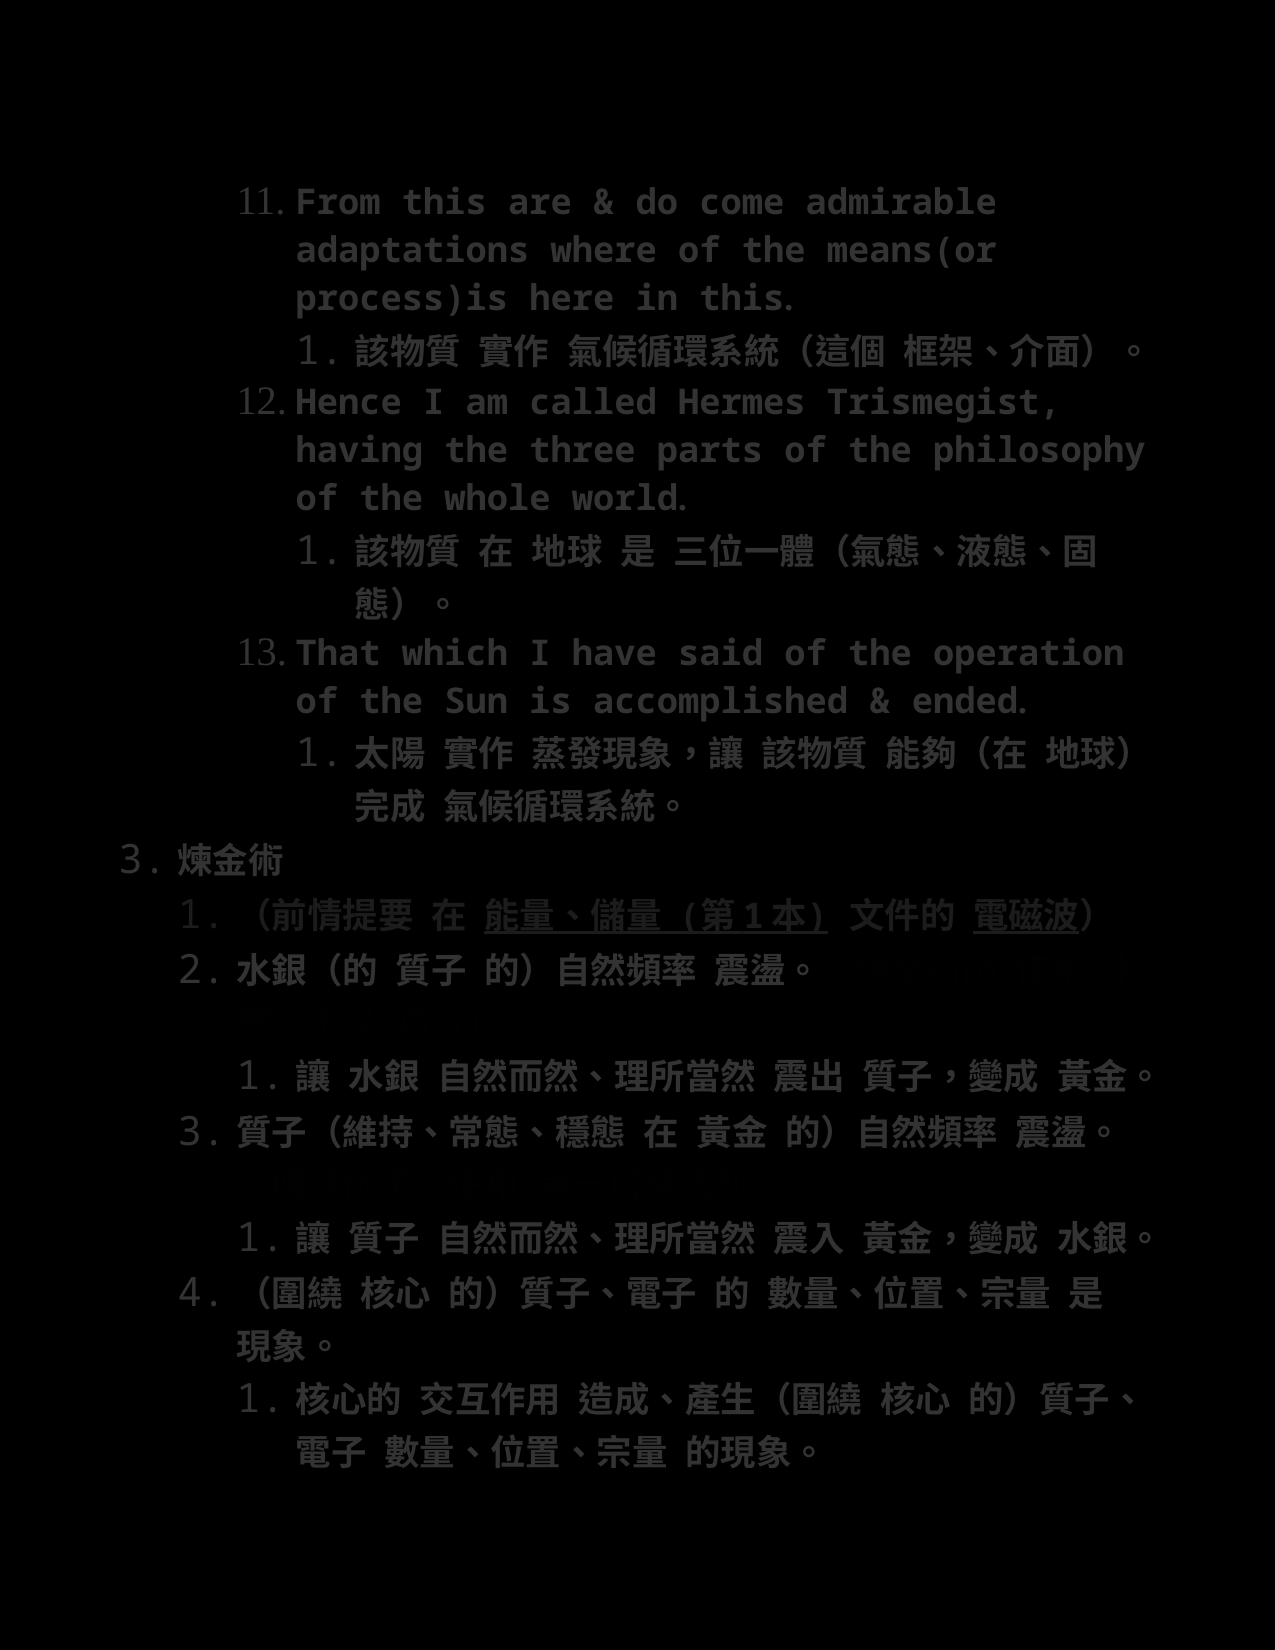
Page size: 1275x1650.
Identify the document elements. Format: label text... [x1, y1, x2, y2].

list （圍繞 核心 的）質子、電子 的 數量、位置、宗量 是 現象。 [177, 1263, 1157, 1369]
list 讓 水銀 自然而然、理所當然 震出 質子，變成 黃金。 [236, 1047, 1157, 1102]
list 讓 質子 自然而然、理所當然 震入 黃金，變成 水銀。 [236, 1208, 1157, 1263]
list 該物質 在 地球 是 三位一體（氣態、液態、固態）。 [295, 521, 1157, 627]
list 核心的 交互作用 造成、產生（圍繞 核心 的）質子、電子 數量、位置、宗量 的現象。 [236, 1369, 1157, 1476]
list 煉金術 [118, 830, 1157, 885]
list 該物質 實作 氣候循環系統（這個 框架、介面）。 [295, 321, 1157, 376]
list 質子（維持、常態、穩態 在 黃金 的）自然頻率 震盪。（明顯例子，使用 第一層級法則） [177, 1102, 1157, 1208]
list 水銀（的 質子 的）自然頻率 震盪。（煉金術師 使用 水銀，不是 巧合） [177, 940, 1157, 1047]
list From this are & do come admirable adaptations where of the means(or process)is here in this. [236, 176, 1157, 321]
list That which I have said of the operation of the Sun is accomplished & ended. [236, 627, 1157, 724]
list （前情提要 在 能量、儲量 (第1本) 文件的 電磁波） [177, 885, 1157, 940]
list 太陽 實作 蒸發現象，讓 該物質 能夠（在 地球）完成 氣候循環系統。 [295, 724, 1157, 830]
list Hence I am called Hermes Trismegist, having the three parts of the philosophy of the whole world. [236, 376, 1157, 521]
